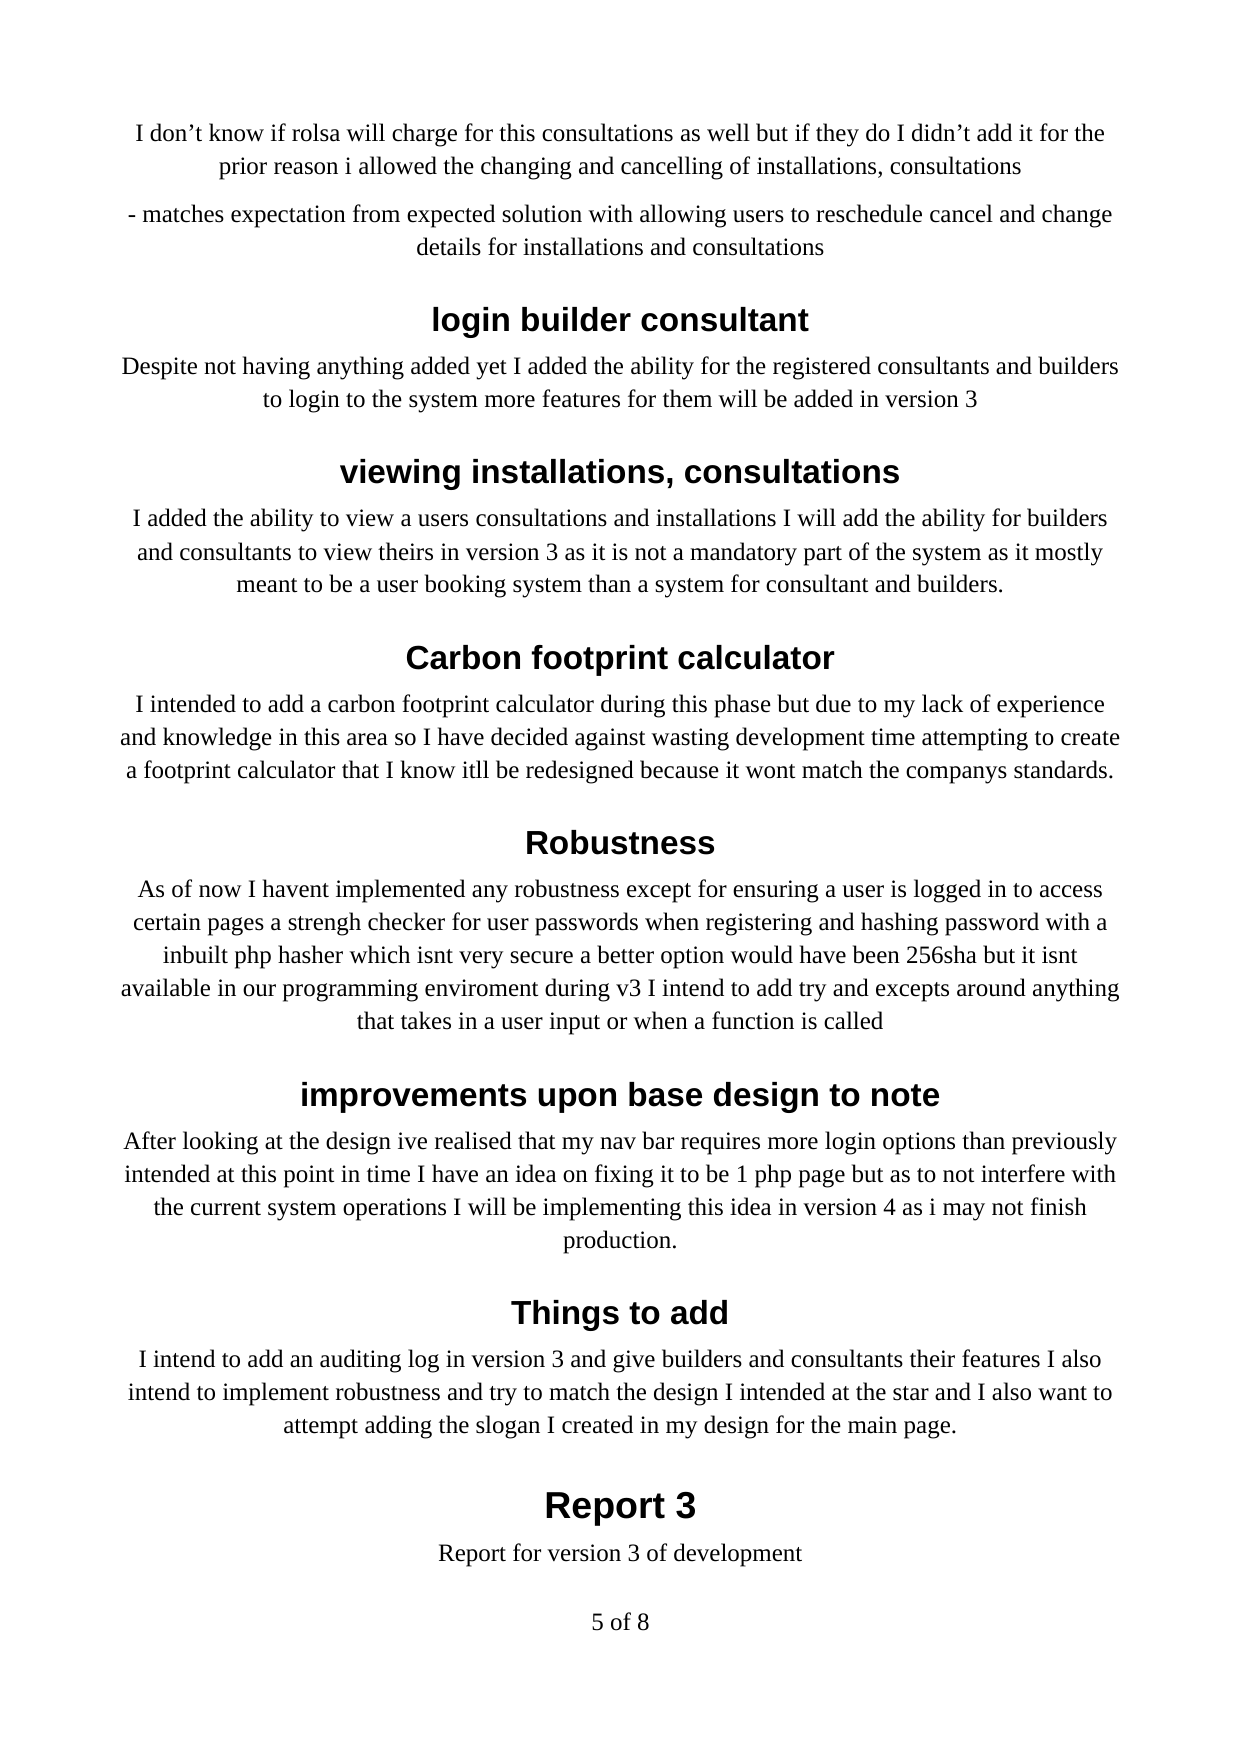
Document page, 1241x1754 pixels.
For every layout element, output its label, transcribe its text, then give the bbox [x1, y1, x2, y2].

subtitle Robustness [118, 823, 1122, 862]
subtitle viewing installations, consultations [118, 453, 1122, 491]
text I intended to add a carbon footprint calculator during this phase but due to my lack of experience and knowledge in this area so I have decided against wasting development time attempting to create a footprint calculator that I know itll be redesigned because it wont match the companys standards. [118, 689, 1122, 784]
text I intend to add an auditing log in version 3 and give builders and consultants their features I also intend to implement robustness and try to match the design I intended at the star and I also want to attempt adding the slogan I created in my design for the main page. [118, 1344, 1122, 1439]
text Report for version 3 of development [118, 1538, 1122, 1567]
subtitle Things to add [118, 1293, 1122, 1332]
subtitle Carbon footprint calculator [118, 638, 1122, 676]
subtitle login builder consultant [118, 300, 1122, 339]
text I don’t know if rolsa will charge for this consultations as well but if they do I didn’t add it for the prior reason i allowed the changing and cancelling of installations, consultations [118, 118, 1122, 180]
text - matches expectation from expected solution with allowing users to reschedule cancel and change details for installations and consultations [118, 199, 1122, 261]
text Despite not having anything added yet I added the ability for the registered consultants and builders to login to the system more features for them will be added in version 3 [118, 351, 1122, 413]
text As of now I havent implemented any robustness except for ensuring a user is logged in to access certain pages a strengh checker for user passwords when registering and hashing password with a inbuilt php hasher which isnt very secure a better option would have been 256sha but it isnt available in our programming enviroment during v3 I intend to add try and excepts around anything that takes in a user input or when a function is called [118, 874, 1122, 1035]
text After looking at the design ive realised that my nav bar requires more login options than previously intended at this point in time I have an idea on fixing it to be 1 php page but as to not interfere with the current system operations I will be implementing this idea in version 4 as i may not finish production. [118, 1126, 1122, 1254]
text I added the ability to view a users consultations and installations I will add the ability for builders and consultants to view theirs in version 3 as it is not a mandatory part of the system as it mostly meant to be a user booking system than a system for consultant and builders. [118, 503, 1122, 598]
subtitle improvements upon base design to note [118, 1075, 1122, 1113]
subtitle Report 3 [118, 1483, 1122, 1526]
